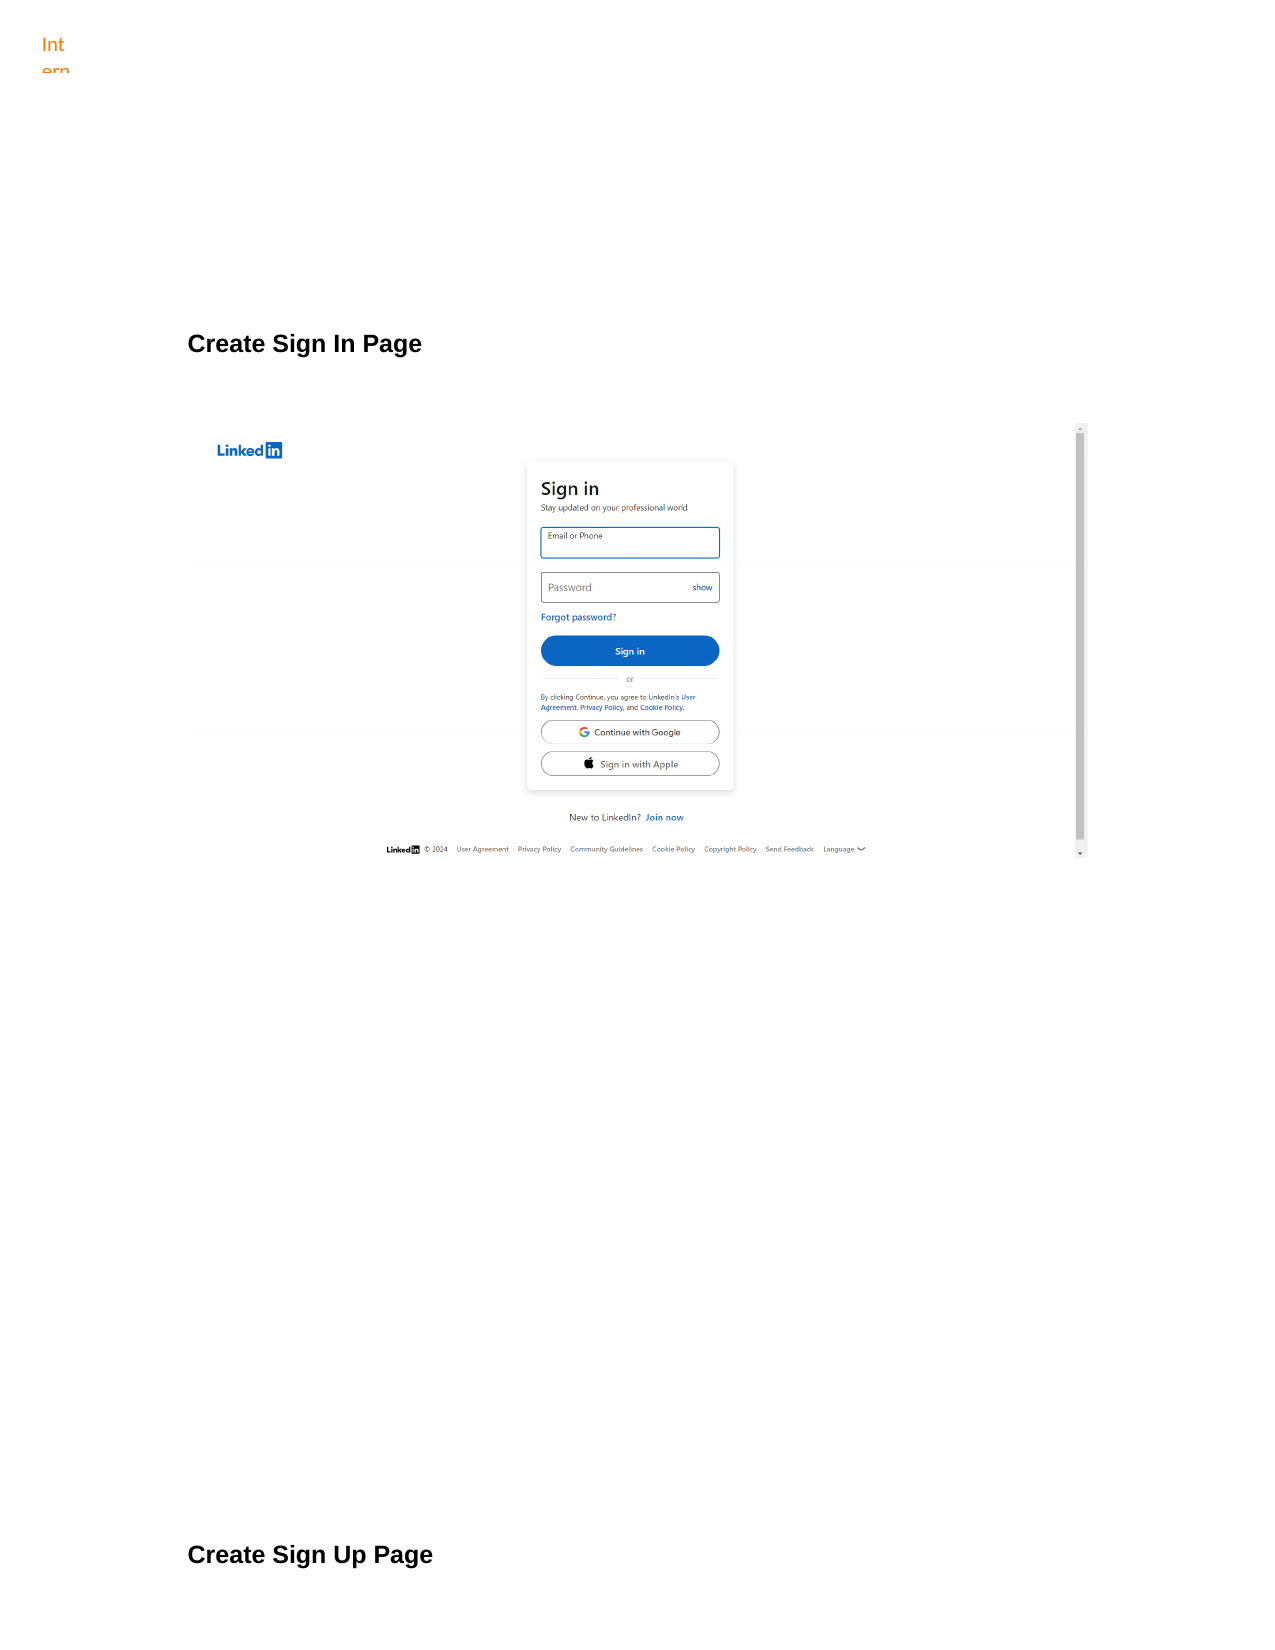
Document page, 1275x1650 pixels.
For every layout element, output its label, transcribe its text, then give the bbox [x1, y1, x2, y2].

text Create Sign In Page [187, 329, 1087, 358]
text Create Sign Up Page [187, 1540, 1087, 1569]
